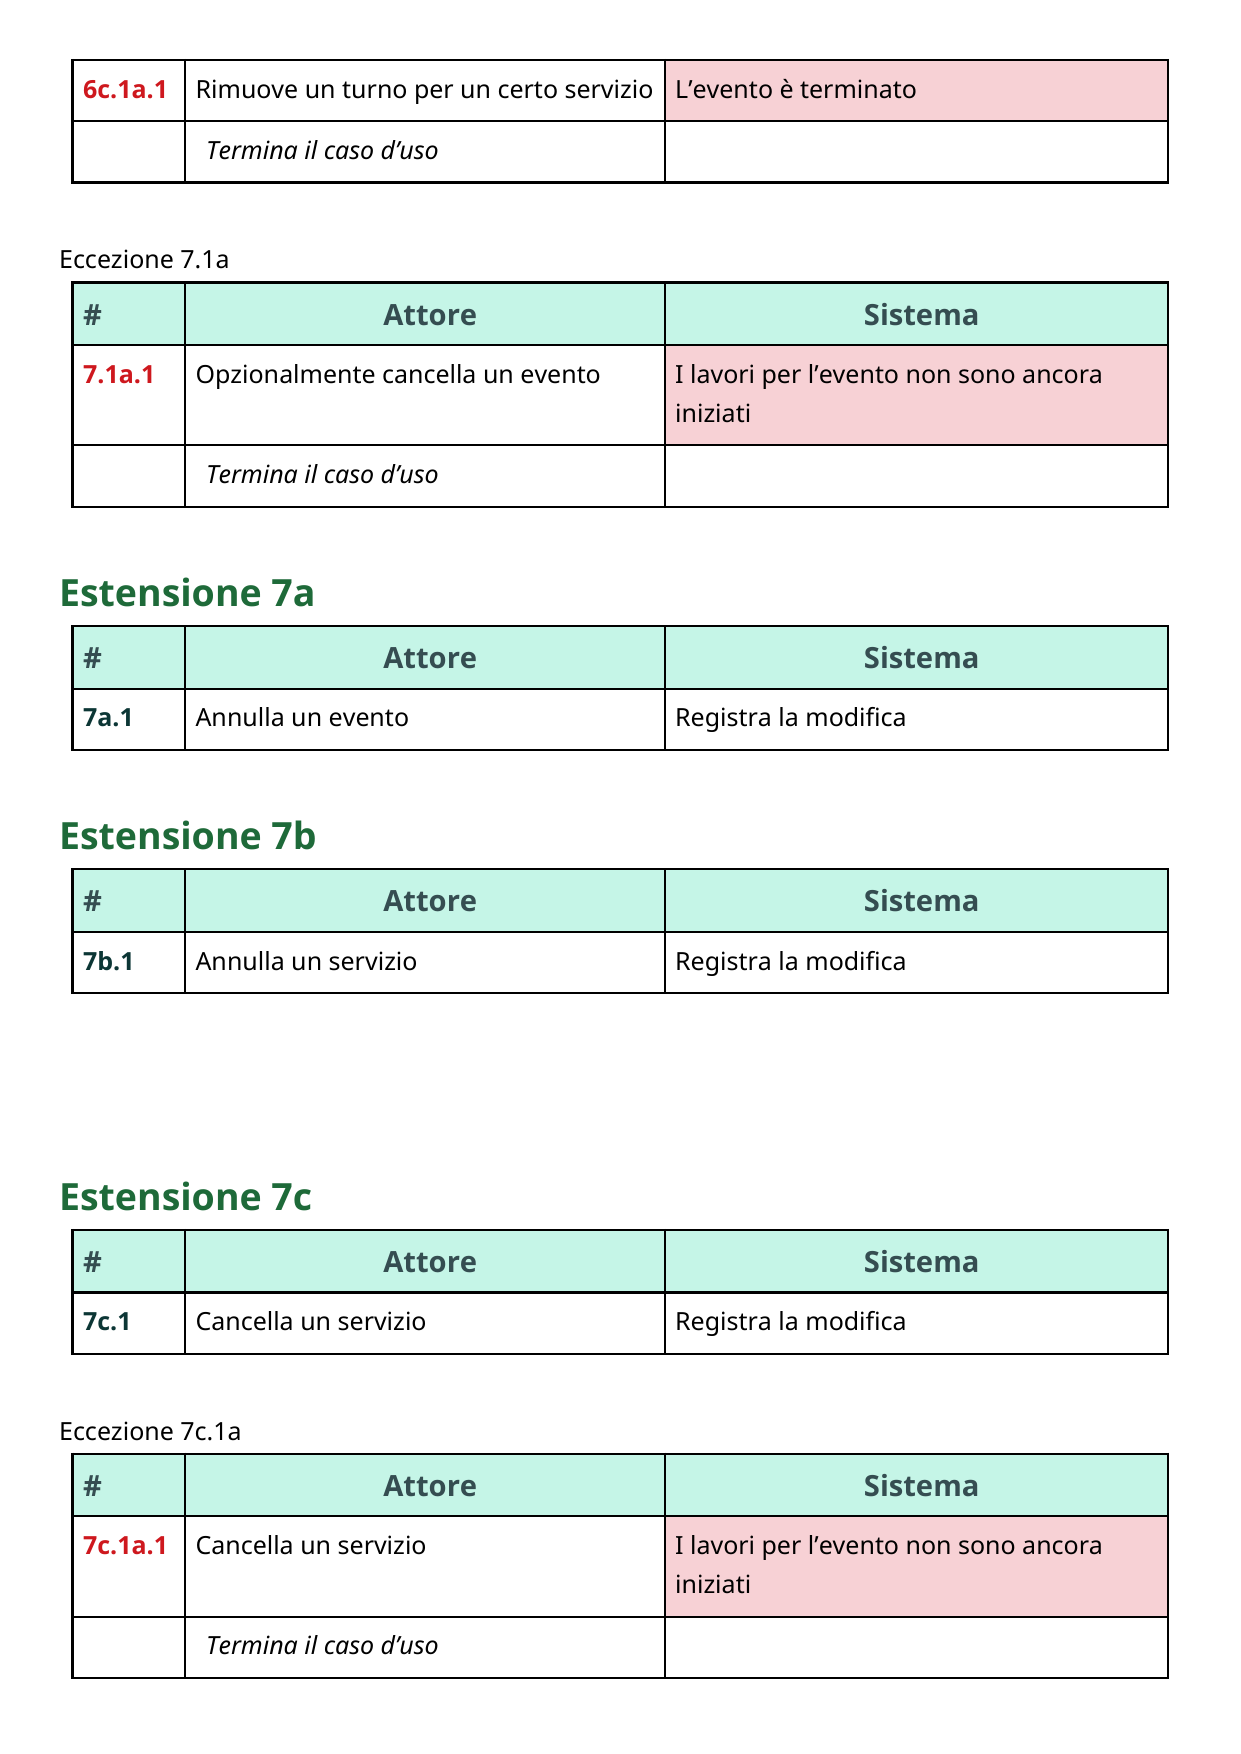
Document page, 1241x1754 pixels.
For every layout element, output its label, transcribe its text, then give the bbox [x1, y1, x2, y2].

table_cell Termina il caso d’uso [186, 122, 664, 181]
table_header Attore [186, 1231, 664, 1291]
table_cell Termina il caso d’uso [186, 446, 664, 506]
table_cell Registra la modifica [666, 1294, 1167, 1353]
table_cell [666, 446, 1167, 506]
table_cell Cancella un servizio [186, 1294, 664, 1353]
table_cell Opzionalmente cancella un evento [186, 346, 664, 444]
table_header Attore [186, 1455, 664, 1515]
table_cell 7.1a.1 [74, 346, 184, 444]
text Eccezione 7c.1a [59, 1413, 1181, 1447]
table_cell Termina il caso d’uso [186, 1618, 664, 1677]
table_cell Annulla un servizio [186, 933, 664, 992]
table_header Sistema [666, 627, 1167, 688]
table_cell I lavori per l’evento non sono ancora iniziati [666, 1517, 1167, 1616]
table_cell 7c.1a.1 [74, 1517, 184, 1616]
table_header Attore [186, 627, 664, 688]
table_cell 7a.1 [74, 690, 184, 749]
text Estensione 7a [59, 566, 1181, 617]
table_header # [74, 1231, 184, 1291]
table_cell [74, 122, 184, 181]
table_cell 7b.1 [74, 933, 184, 992]
text Eccezione 7.1a [59, 242, 1181, 276]
table_header Sistema [666, 284, 1167, 344]
table_header # [74, 870, 184, 931]
table_header Attore [186, 870, 664, 931]
table_cell [666, 122, 1167, 181]
table_header Sistema [666, 870, 1167, 931]
table_header # [74, 627, 184, 688]
table_cell Annulla un evento [186, 690, 664, 749]
table_header Attore [186, 284, 664, 344]
table_cell Registra la modifica [666, 933, 1167, 992]
table_cell [666, 1618, 1167, 1677]
text Estensione 7b [59, 809, 1181, 861]
table_cell L’evento è terminato [666, 61, 1167, 120]
table_header # [74, 284, 184, 344]
text Estensione 7c [59, 1170, 1181, 1221]
table_header # [74, 1455, 184, 1515]
table_cell Registra la modifica [666, 690, 1167, 749]
table_header Sistema [666, 1231, 1167, 1291]
table_cell I lavori per l’evento non sono ancora iniziati [666, 346, 1167, 444]
table_cell [74, 446, 184, 506]
table_cell Cancella un servizio [186, 1517, 664, 1616]
table_cell [74, 1618, 184, 1677]
table_cell 6c.1a.1 [74, 61, 184, 120]
table_cell Rimuove un turno per un certo servizio [186, 61, 664, 120]
table_cell 7c.1 [74, 1294, 184, 1353]
table_header Sistema [666, 1455, 1167, 1515]
